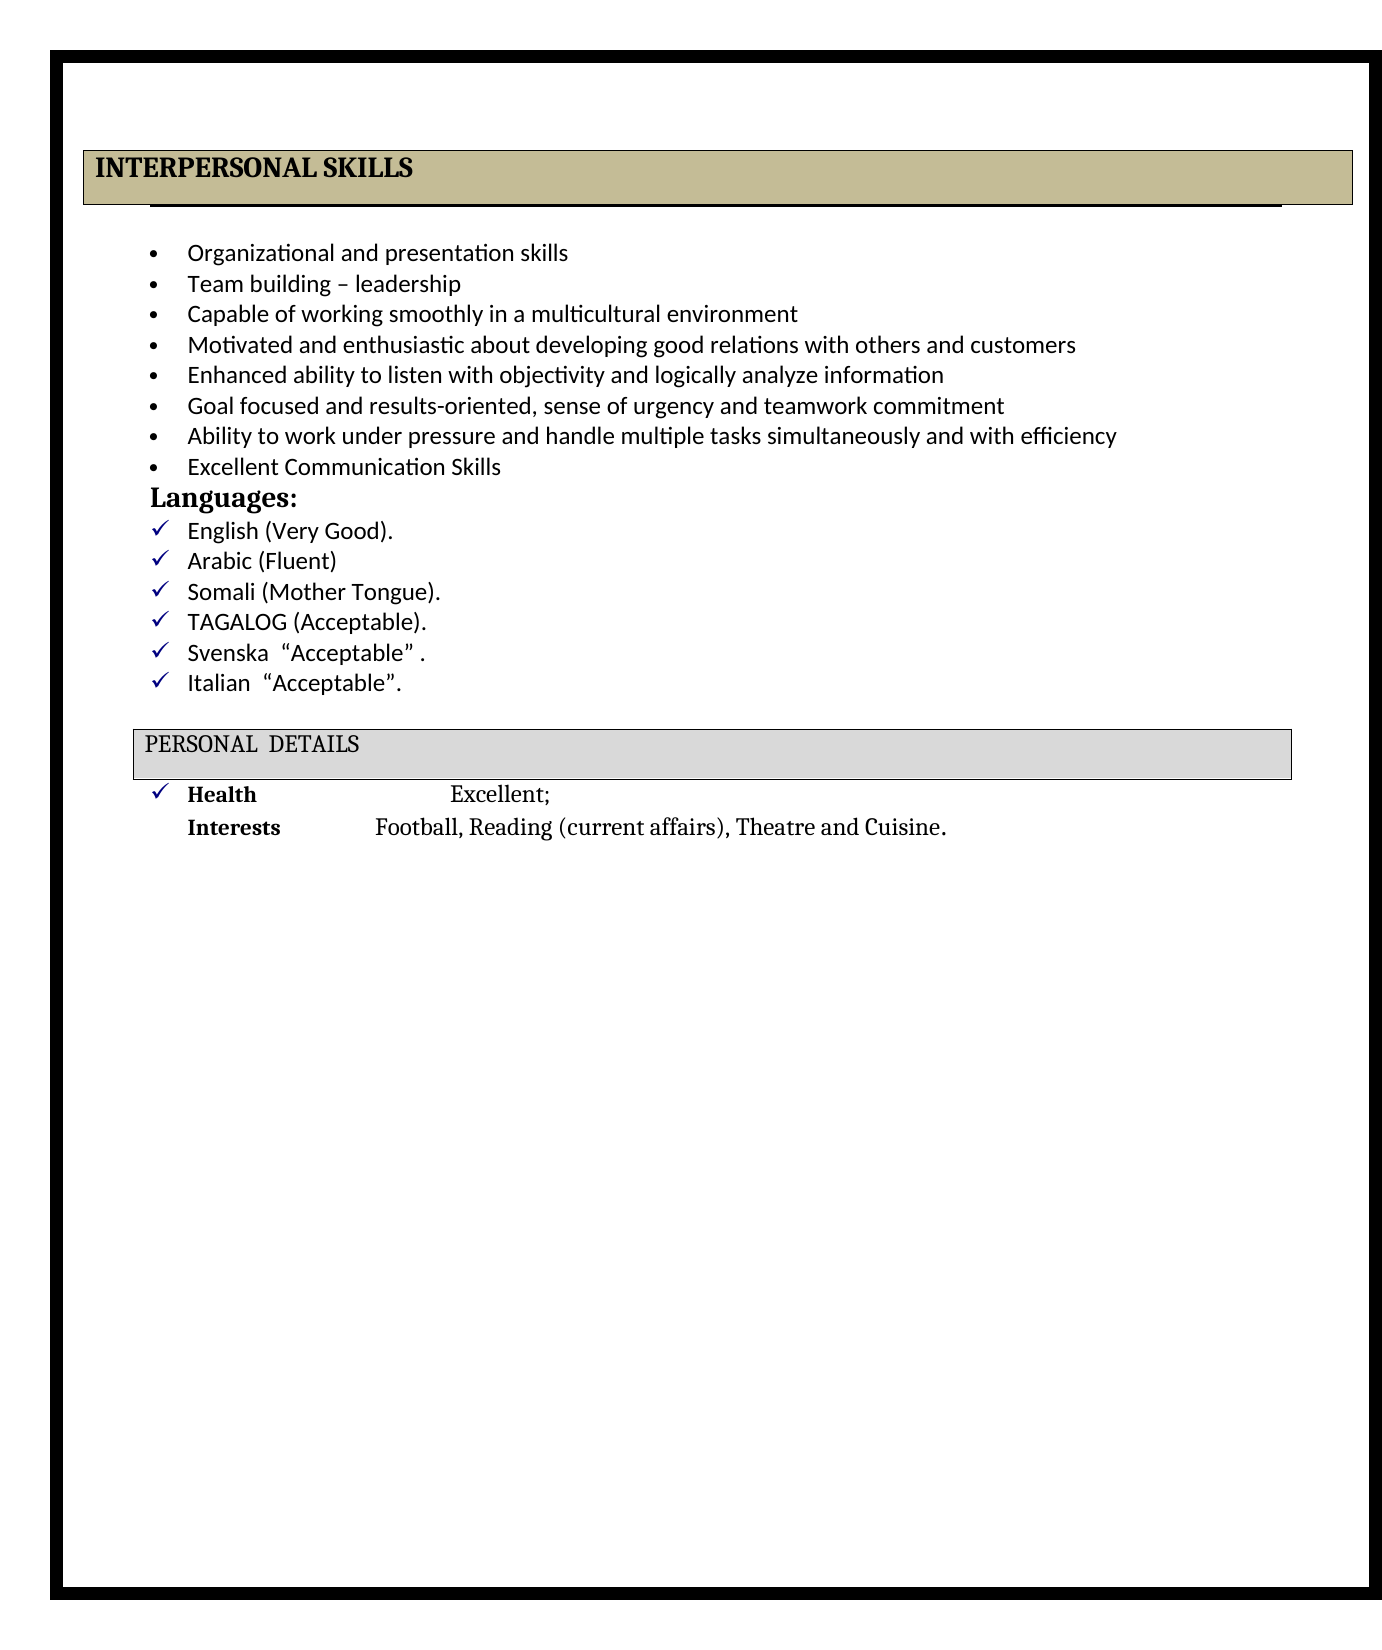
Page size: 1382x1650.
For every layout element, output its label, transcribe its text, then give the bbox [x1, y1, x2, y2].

list Italian “Acceptable”. [150, 667, 1282, 698]
list English (Very Good). [150, 515, 1282, 545]
list Arabic (Fluent) [150, 545, 1282, 576]
list Excellent Communication Skills [150, 451, 1282, 481]
list Enhanced ability to listen with objectivity and logically analyze information [150, 359, 1282, 390]
list Interests Football, Reading (current affairs), Theatre and Cuisine. [187, 808, 1282, 842]
list Health Excellent; [150, 780, 1282, 808]
list Motivated and enthusiastic about developing good relations with others and customers [150, 329, 1282, 359]
text Languages: [150, 481, 1282, 515]
list Ability to work under pressure and handle multiple tasks simultaneously and with efficiency [150, 420, 1282, 451]
list Organizational and presentation skills [150, 237, 1282, 268]
table_header INTERPERSONAL SKILLS [84, 151, 1352, 204]
table_header PERSONAL DETAILS [134, 730, 1291, 778]
list Goal focused and results-oriented, sense of urgency and teamwork commitment [150, 390, 1282, 420]
list Capable of working smoothly in a multicultural environment [150, 298, 1282, 329]
list Svenska “Acceptable” . [150, 637, 1282, 667]
list TAGALOG (Acceptable). [150, 606, 1282, 637]
list Somali (Mother Tongue). [150, 576, 1282, 606]
list Team building – leadership [150, 268, 1282, 298]
